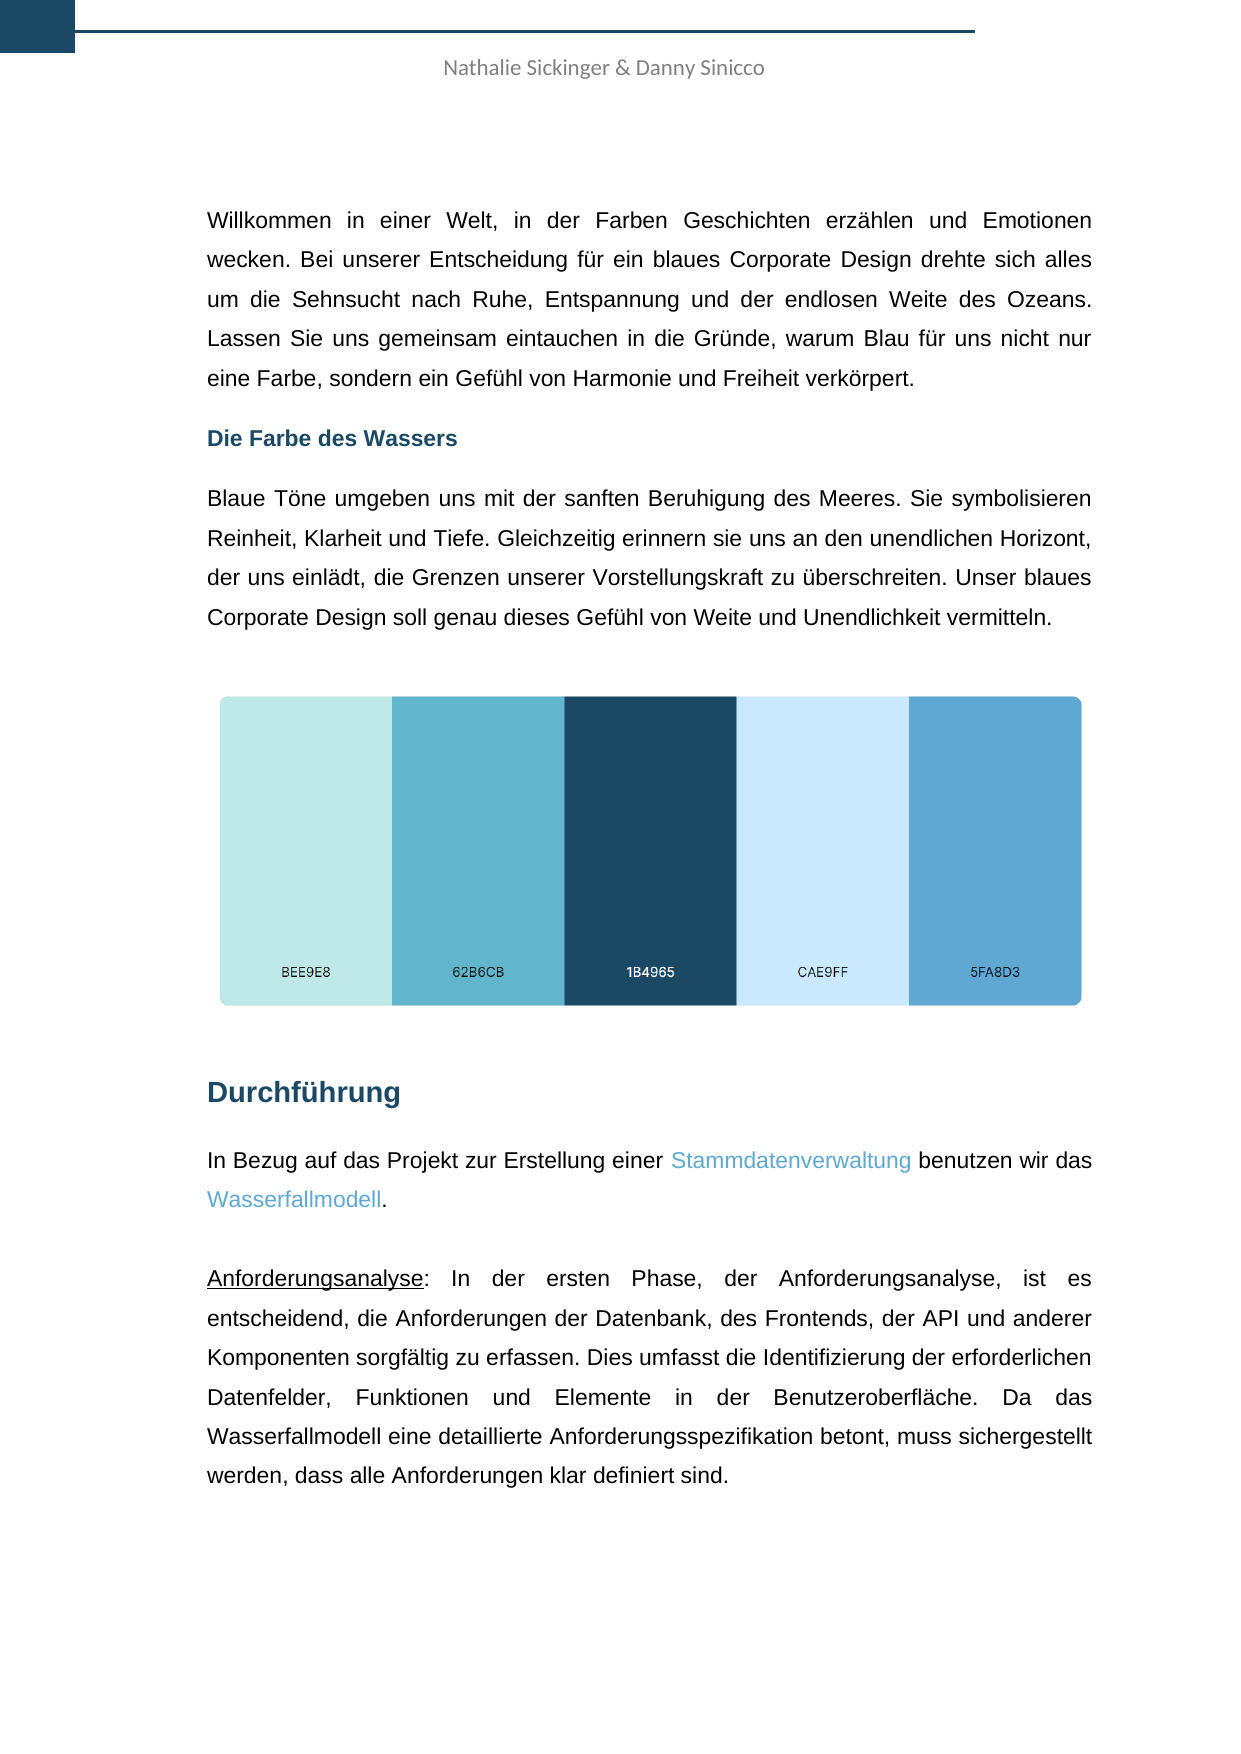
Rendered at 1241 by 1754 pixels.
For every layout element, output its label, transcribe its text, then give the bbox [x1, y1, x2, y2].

subtitle Die Farbe des Wassers [207, 425, 1092, 451]
text In Bezug auf das Projekt zur Erstellung einer Stammdatenverwaltung benutzen wir das Wasserfallmodell. [207, 1147, 1092, 1212]
text Willkommen in einer Welt, in der Farben Geschichten erzählen und Emotionen wecken. Bei unserer Entscheidung für ein blaues Corporate Design drehte sich alles um die Sehnsucht nach Ruhe, Entspannung und der endlosen Weite des Ozeans. Lassen Sie uns gemeinsam eintauchen in die Gründe, warum Blau für uns nicht nur eine Farbe, sondern ein Gefühl von Harmonie und Freiheit verkörpert. [207, 207, 1092, 391]
subtitle Durchführung [207, 1076, 1092, 1109]
text Anforderungsanalyse: In der ersten Phase, der Anforderungsanalyse, ist es entscheidend, die Anforderungen der Datenbank, des Frontends, der API und anderer Komponenten sorgfältig zu erfassen. Dies umfasst die Identifizierung der erforderlichen Datenfelder, Funktionen und Elemente in der Benutzeroberfläche. Da das Wasserfallmodell eine detaillierte Anforderungsspezifikation betont, muss sichergestellt werden, dass alle Anforderungen klar definiert sind. [207, 1265, 1092, 1489]
text Blaue Töne umgeben uns mit der sanften Beruhigung des Meeres. Sie symbolisieren Reinheit, Klarheit und Tiefe. Gleichzeitig erinnern sie uns an den unendlichen Horizont, der uns einlädt, die Grenzen unserer Vorstellungskraft zu überschreiten. Unser blaues Corporate Design soll genau dieses Gefühl von Weite und Unendlichkeit vermitteln. [207, 485, 1092, 630]
